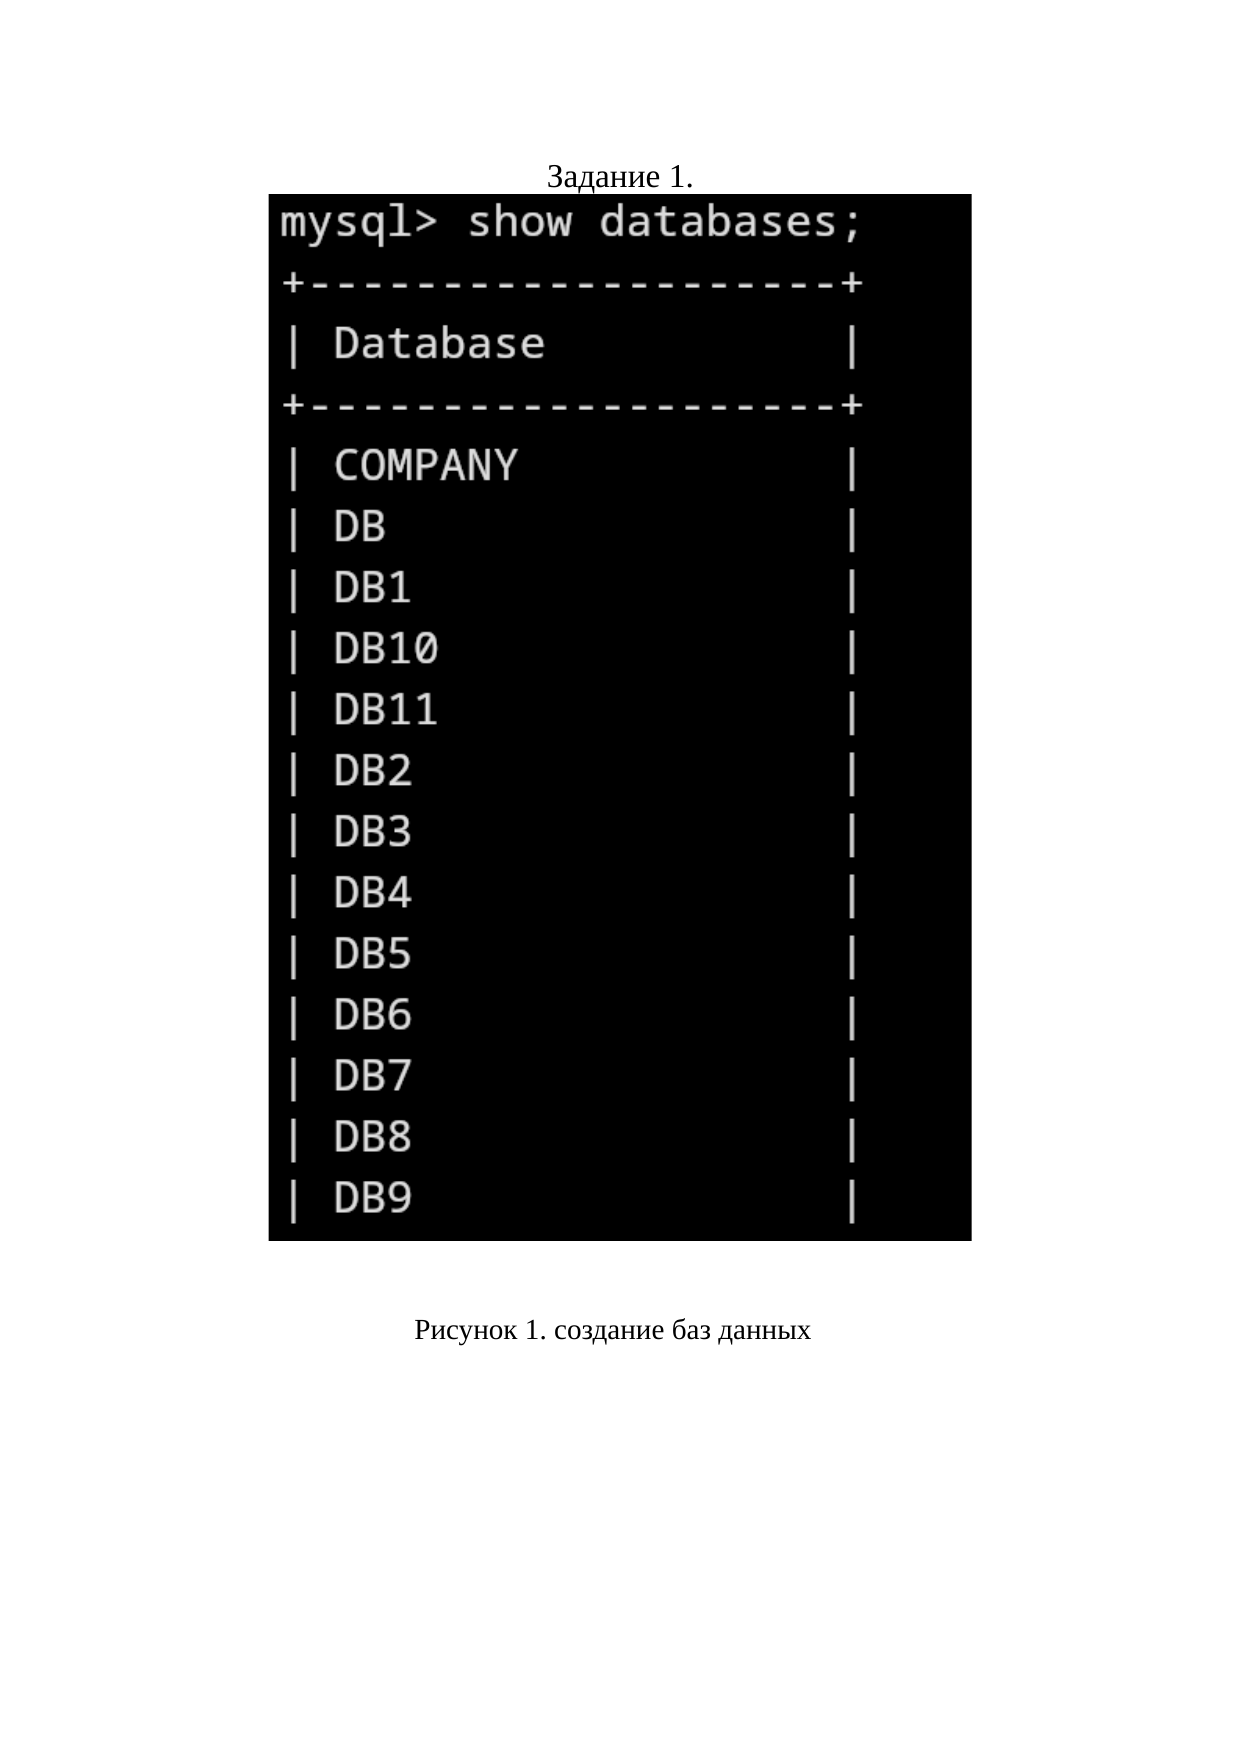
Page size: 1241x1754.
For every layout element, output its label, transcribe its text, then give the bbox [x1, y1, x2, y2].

text Рисунок 1. создание баз данных [118, 1312, 1122, 1346]
text Задание 1. [118, 156, 1122, 195]
picture [268, 194, 972, 1241]
